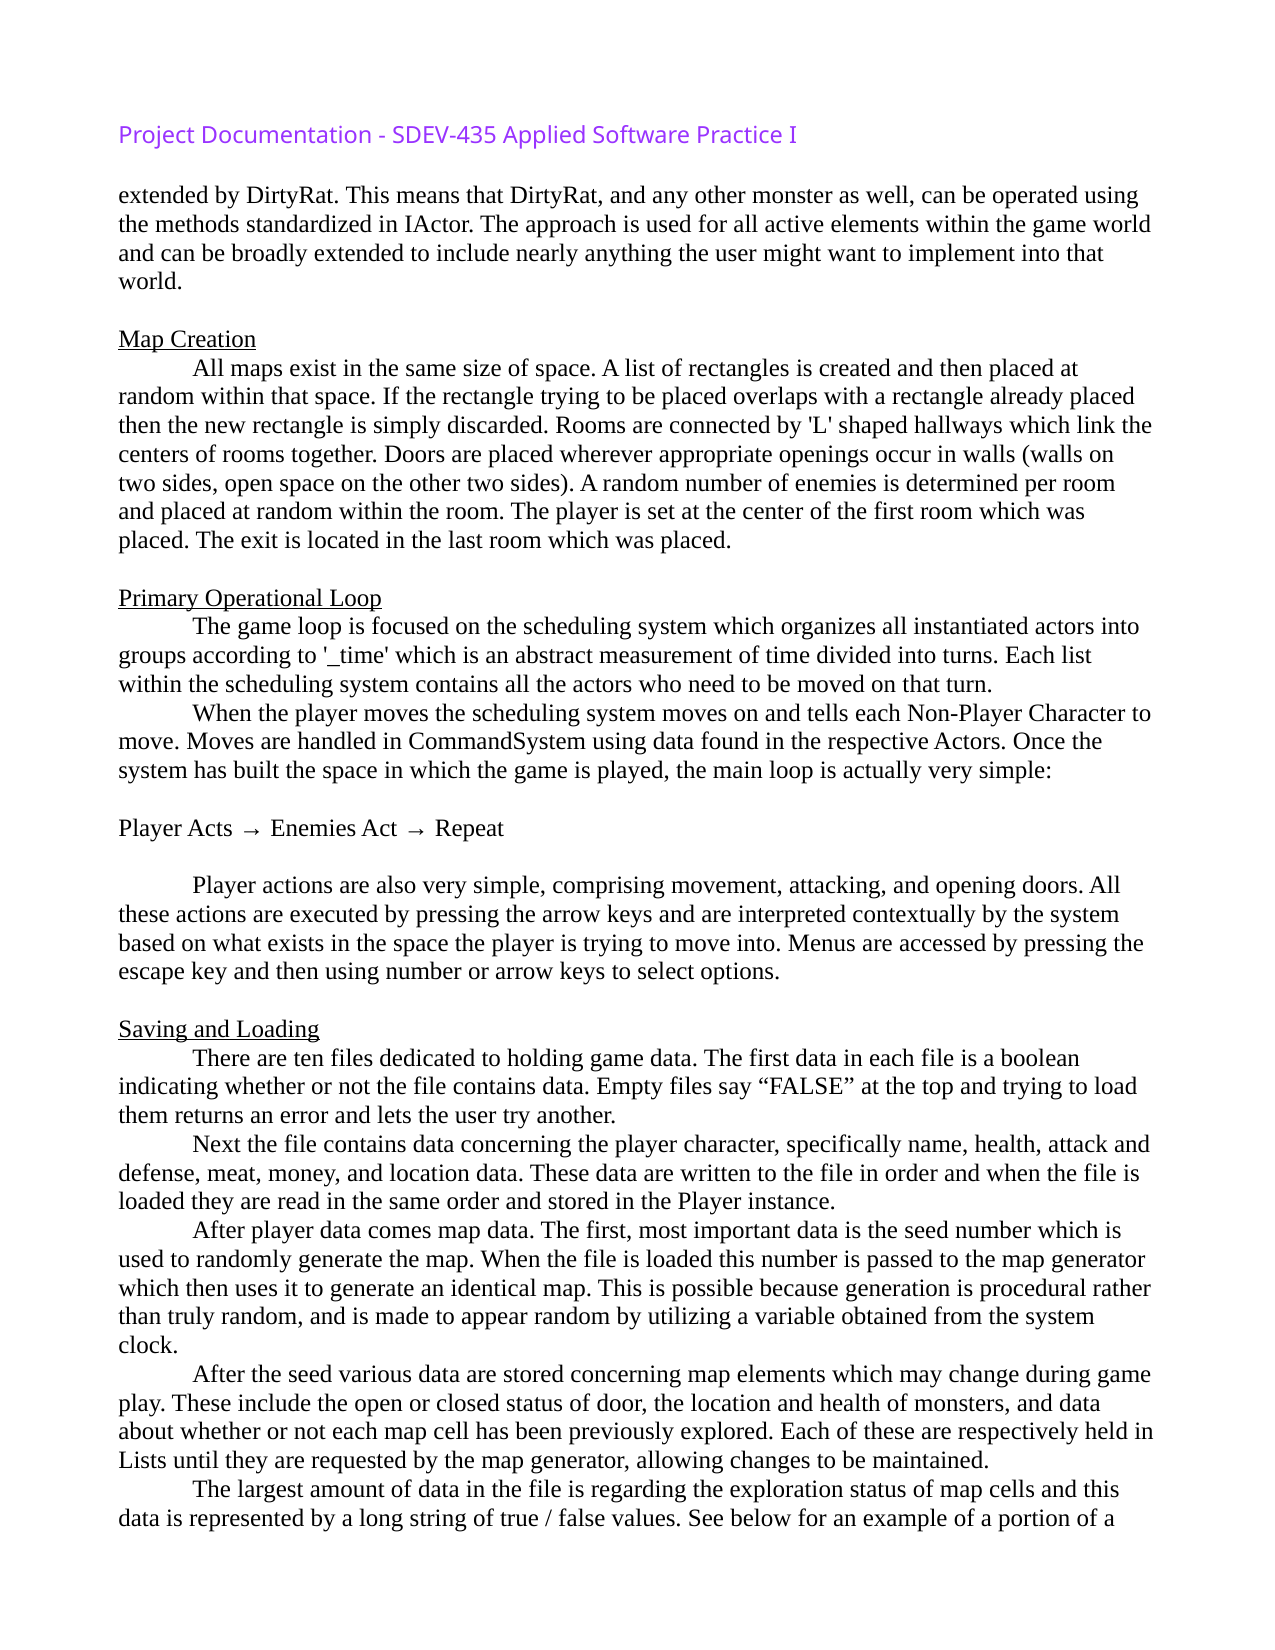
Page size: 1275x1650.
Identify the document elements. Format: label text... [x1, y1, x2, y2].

text When the player moves the scheduling system moves on and tells each Non-Player Character to move. Moves are handled in CommandSystem using data found in the respective Actors. Once the system has built the space in which the game is played, the main loop is actually very simple: [118, 698, 1157, 784]
text After player data comes map data. The first, most important data is the seed number which is used to randomly generate the map. When the file is loaded this number is passed to the map generator which then uses it to generate an identical map. This is possible because generation is procedural rather than truly random, and is made to appear random by utilizing a variable obtained from the system clock. [118, 1215, 1157, 1359]
text extended by DirtyRat. This means that DirtyRat, and any other monster as well, can be operated using the methods standardized in IActor. The approach is used for all active elements within the game world and can be broadly extended to include nearly anything the user might want to implement into that world. [118, 180, 1157, 295]
text The largest amount of data in the file is regarding the exploration status of map cells and this data is represented by a long string of true / false values. See below for an example of a portion of a [118, 1474, 1157, 1531]
text Player Acts → Enemies Act → Repeat [118, 813, 1157, 841]
text Next the file contains data concerning the player character, specifically name, health, attack and defense, meat, money, and location data. These data are written to the file in order and when the file is loaded they are read in the same order and stored in the Player instance. [118, 1129, 1157, 1215]
text Saving and Loading [118, 1014, 1157, 1043]
text The game loop is focused on the scheduling system which organizes all instantiated actors into groups according to '_time' which is an abstract measurement of time divided into turns. Each list within the scheduling system contains all the actors who need to be moved on that turn. [118, 611, 1157, 698]
text Map Creation [118, 324, 1157, 353]
text All maps exist in the same size of space. A list of rectangles is created and then placed at random within that space. If the rectangle trying to be placed overlaps with a rectangle already placed then the new rectangle is simply discarded. Rooms are connected by 'L' shaped hallways which link the centers of rooms together. Doors are placed wherever appropriate openings occur in walls (walls on two sides, open space on the other two sides). A random number of enemies is determined per room and placed at random within the room. The player is set at the center of the first room which was placed. The exit is located in the last room which was placed. [118, 353, 1157, 554]
text Primary Operational Loop [118, 583, 1157, 611]
text There are ten files dedicated to holding game data. The first data in each file is a boolean indicating whether or not the file contains data. Empty files say “FALSE” at the top and trying to load them returns an error and lets the user try another. [118, 1043, 1157, 1129]
text After the seed various data are stored concerning map elements which may change during game play. These include the open or closed status of door, the location and health of monsters, and data about whether or not each map cell has been previously explored. Each of these are respectively held in Lists until they are requested by the map generator, allowing changes to be maintained. [118, 1359, 1157, 1474]
text Player actions are also very simple, comprising movement, attacking, and opening doors. All these actions are executed by pressing the arrow keys and are interpreted contextually by the system based on what exists in the space the player is trying to move into. Menus are accessed by pressing the escape key and then using number or arrow keys to select options. [118, 870, 1157, 985]
